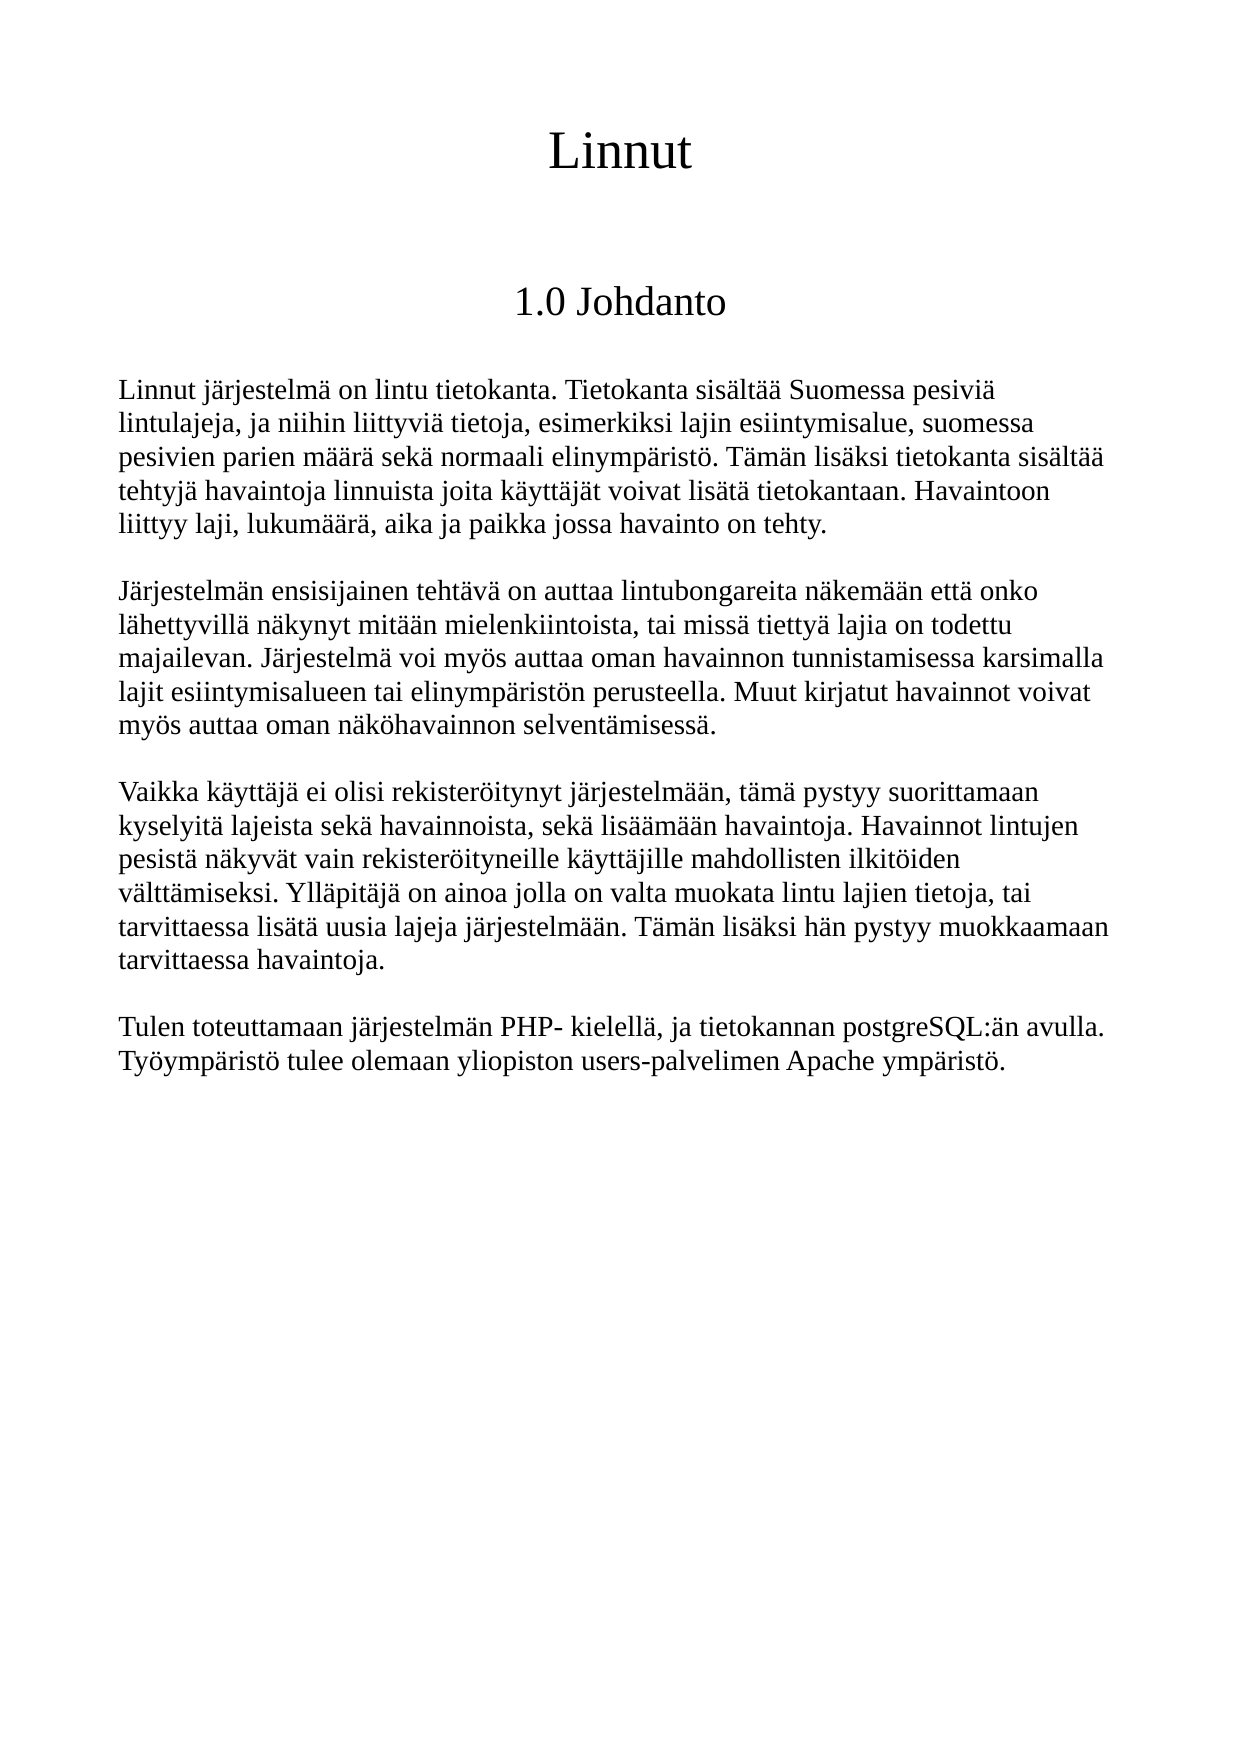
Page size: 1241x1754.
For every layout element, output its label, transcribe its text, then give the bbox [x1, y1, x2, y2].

text Vaikka käyttäjä ei olisi rekisteröitynyt järjestelmään, tämä pystyy suorittamaan kyselyitä lajeista sekä havainnoista, sekä lisäämään havaintoja. Havainnot lintujen pesistä näkyvät vain rekisteröityneille käyttäjille mahdollisten ilkitöiden välttämiseksi. Ylläpitäjä on ainoa jolla on valta muokata lintu lajien tietoja, tai tarvittaessa lisätä uusia lajeja järjestelmään. Tämän lisäksi hän pystyy muokkaamaan tarvittaessa havaintoja. [118, 774, 1122, 976]
text Linnut järjestelmä on lintu tietokanta. Tietokanta sisältää Suomessa pesiviä lintulajeja, ja niihin liittyviä tietoja, esimerkiksi lajin esiintymisalue, suomessa pesivien parien määrä sekä normaali elinympäristö. Tämän lisäksi tietokanta sisältää tehtyjä havaintoja linnuista joita käyttäjät voivat lisätä tietokantaan. Havaintoon liittyy laji, lukumäärä, aika ja paikka jossa havainto on tehty. [118, 372, 1122, 540]
text 1.0 Johdanto [118, 276, 1122, 324]
text Työympäristö tulee olemaan yliopiston users-palvelimen Apache ympäristö. [118, 1043, 1122, 1076]
text Järjestelmän ensisijainen tehtävä on auttaa lintubongareita näkemään että onko lähettyvillä näkynyt mitään mielenkiintoista, tai missä tiettyä lajia on todettu majailevan. Järjestelmä voi myös auttaa oman havainnon tunnistamisessa karsimalla lajit esiintymisalueen tai elinympäristön perusteella. Muut kirjatut havainnot voivat myös auttaa oman näköhavainnon selventämisessä. [118, 573, 1122, 741]
text Linnut [118, 118, 1122, 180]
text Tulen toteuttamaan järjestelmän PHP- kielellä, ja tietokannan postgreSQL:än avulla. [118, 1009, 1122, 1043]
